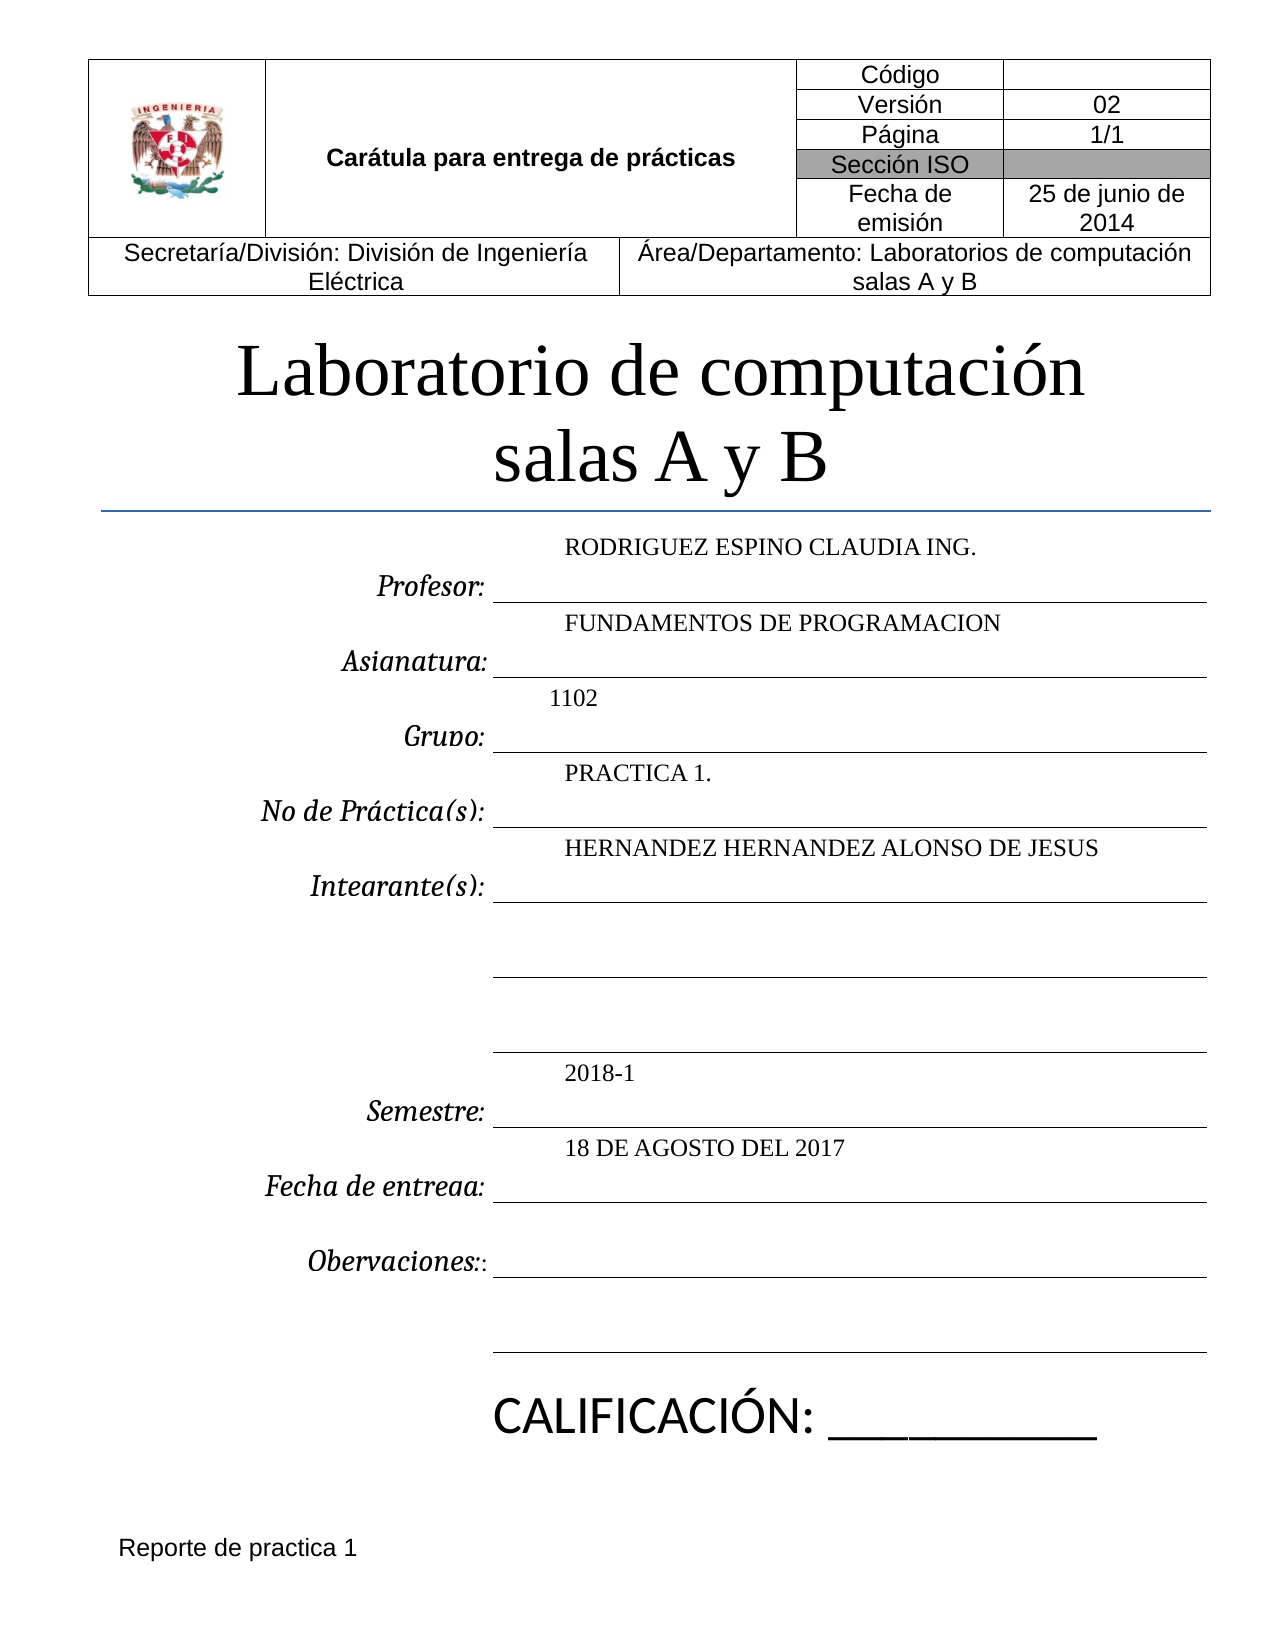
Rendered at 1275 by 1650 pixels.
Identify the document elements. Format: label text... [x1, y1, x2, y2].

table_cell Versión [797, 90, 1003, 119]
table_cell No de Práctica(s): [118, 751, 493, 826]
table_cell Sección ISO [797, 150, 1003, 178]
table_header [89, 60, 265, 237]
table_cell Grupo: [118, 676, 493, 751]
table_header Código [797, 60, 1003, 89]
table_cell [493, 903, 1207, 976]
table_header RODRIGUEZ ESPINO CLAUDIA ING. [493, 526, 1207, 601]
text Laboratorio de computación [118, 325, 1205, 411]
table_header [1004, 60, 1210, 89]
table_cell 25 de junio de 2014 [1004, 179, 1210, 237]
table_cell Secretaría/División: División de Ingeniería Eléctrica [89, 238, 619, 295]
text Reporte de practica 1 [118, 1533, 1205, 1562]
table_cell Asignatura: FUNDAMENTOS DE PROGRAMACION [118, 601, 493, 676]
table_cell Obervaciones:: [118, 1201, 493, 1276]
table_cell 18 DE AGOSTO DEL 2017 [493, 1128, 1207, 1201]
table_cell Semestre: [118, 1051, 493, 1126]
text CALIFICACIÓN: __________ [118, 1381, 1205, 1447]
table_cell HERNANDEZ HERNANDEZ ALONSO DE JESUS [493, 828, 1207, 901]
table_cell [1004, 150, 1210, 178]
table_cell 1102 [493, 678, 1207, 751]
table_cell [118, 1276, 493, 1351]
table_cell Fecha de entrega: [118, 1126, 493, 1201]
table_cell 02 [1004, 90, 1210, 119]
table_cell FUNDAMENTOS DE PROGRAMACION [493, 603, 1207, 676]
table_cell PRACTICA 1. [493, 753, 1207, 826]
table_cell 1/1 [1004, 120, 1210, 148]
table_cell 2018-1 [493, 1053, 1207, 1126]
table_cell [118, 901, 493, 976]
table_header Carátula para entrega de prácticas [266, 60, 796, 237]
table_cell Área/Departamento: Laboratorios de computación salas A y B [620, 238, 1210, 295]
table_cell [493, 1203, 1207, 1276]
table_cell [493, 978, 1207, 1051]
table_header Profesor: [118, 526, 493, 601]
table_cell Página [797, 120, 1003, 148]
table_cell Integrante(s): [118, 826, 493, 901]
table_cell [118, 976, 493, 1051]
table_cell [493, 1278, 1207, 1351]
text salas A y B [118, 411, 1205, 498]
table_cell Fecha de emisión [797, 179, 1003, 237]
